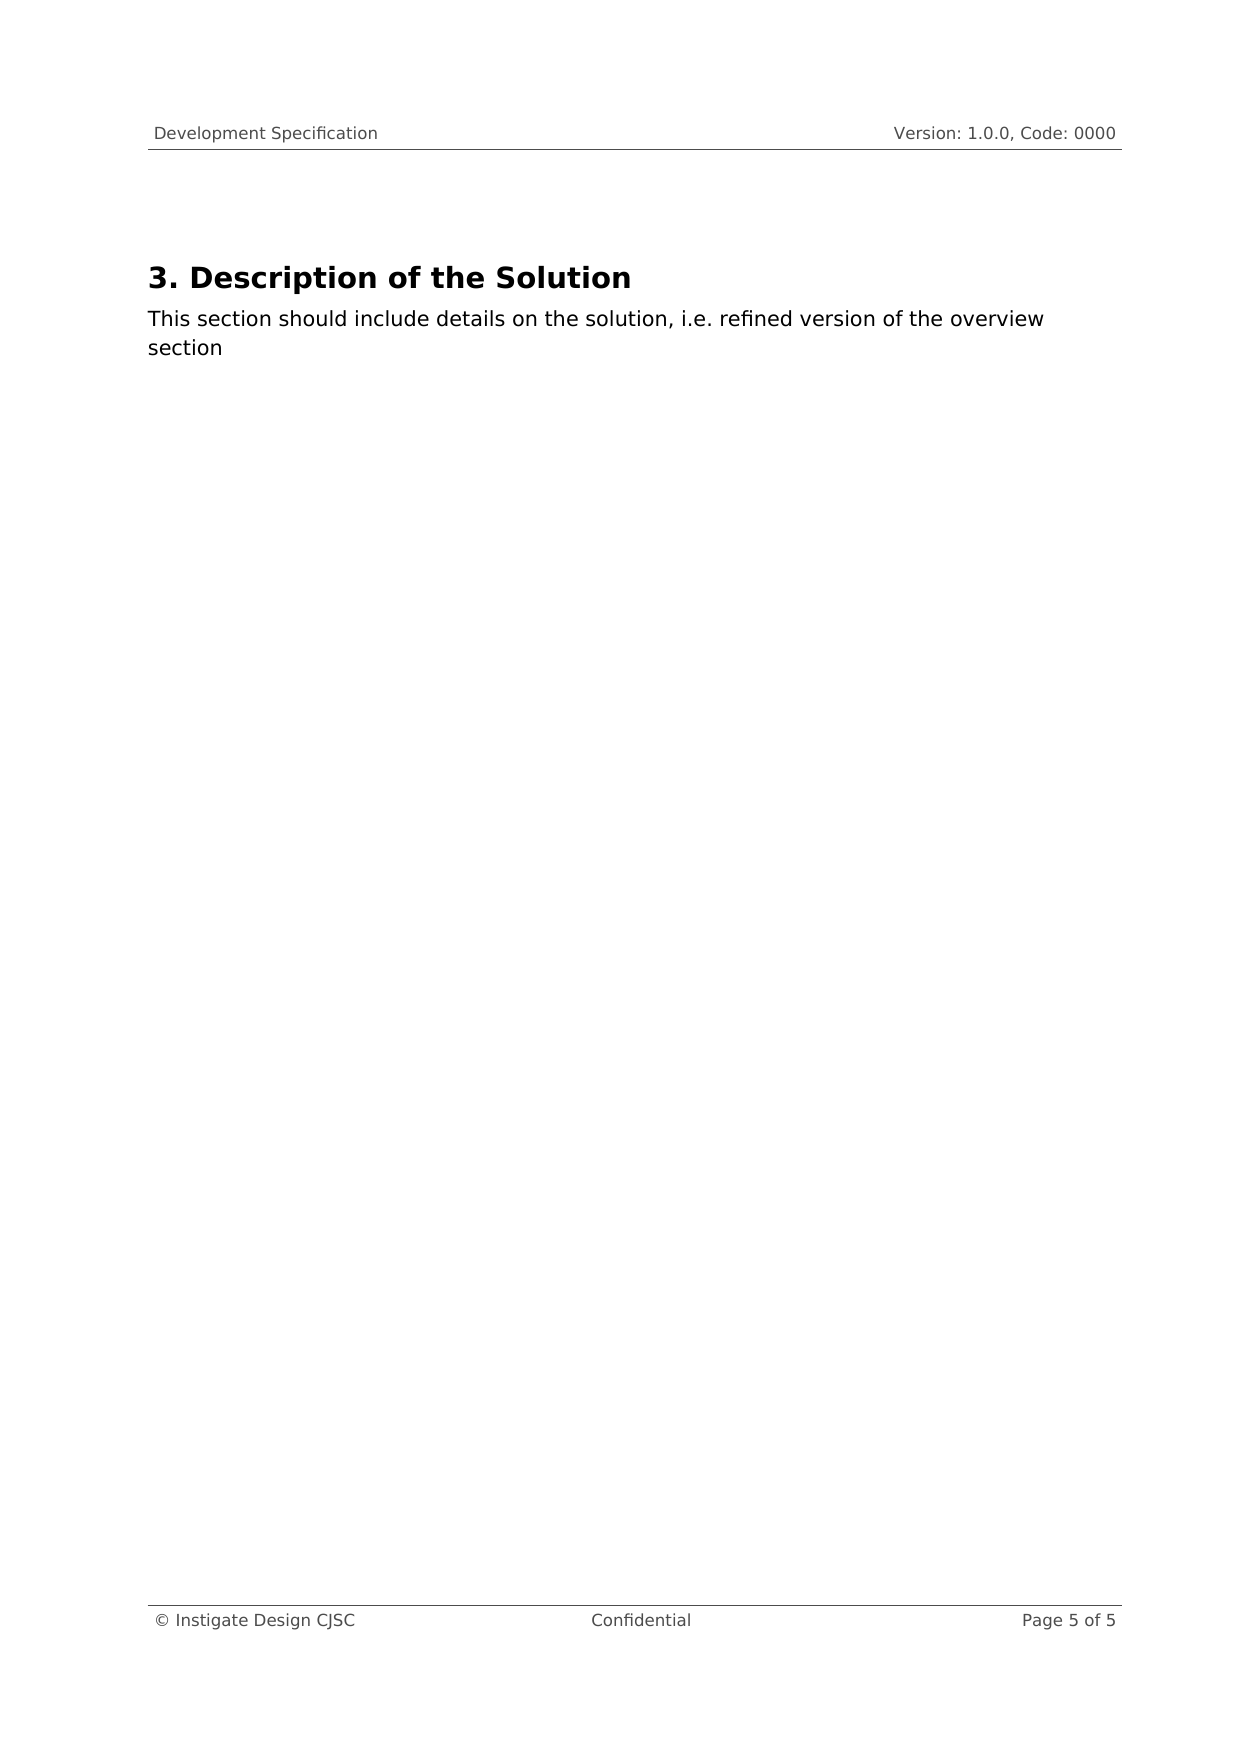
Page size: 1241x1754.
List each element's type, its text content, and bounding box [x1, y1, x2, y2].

subtitle Description of the Solution [148, 261, 1122, 295]
text This section should include details on the solution, i.e. refined version of the overview section [148, 307, 1122, 360]
